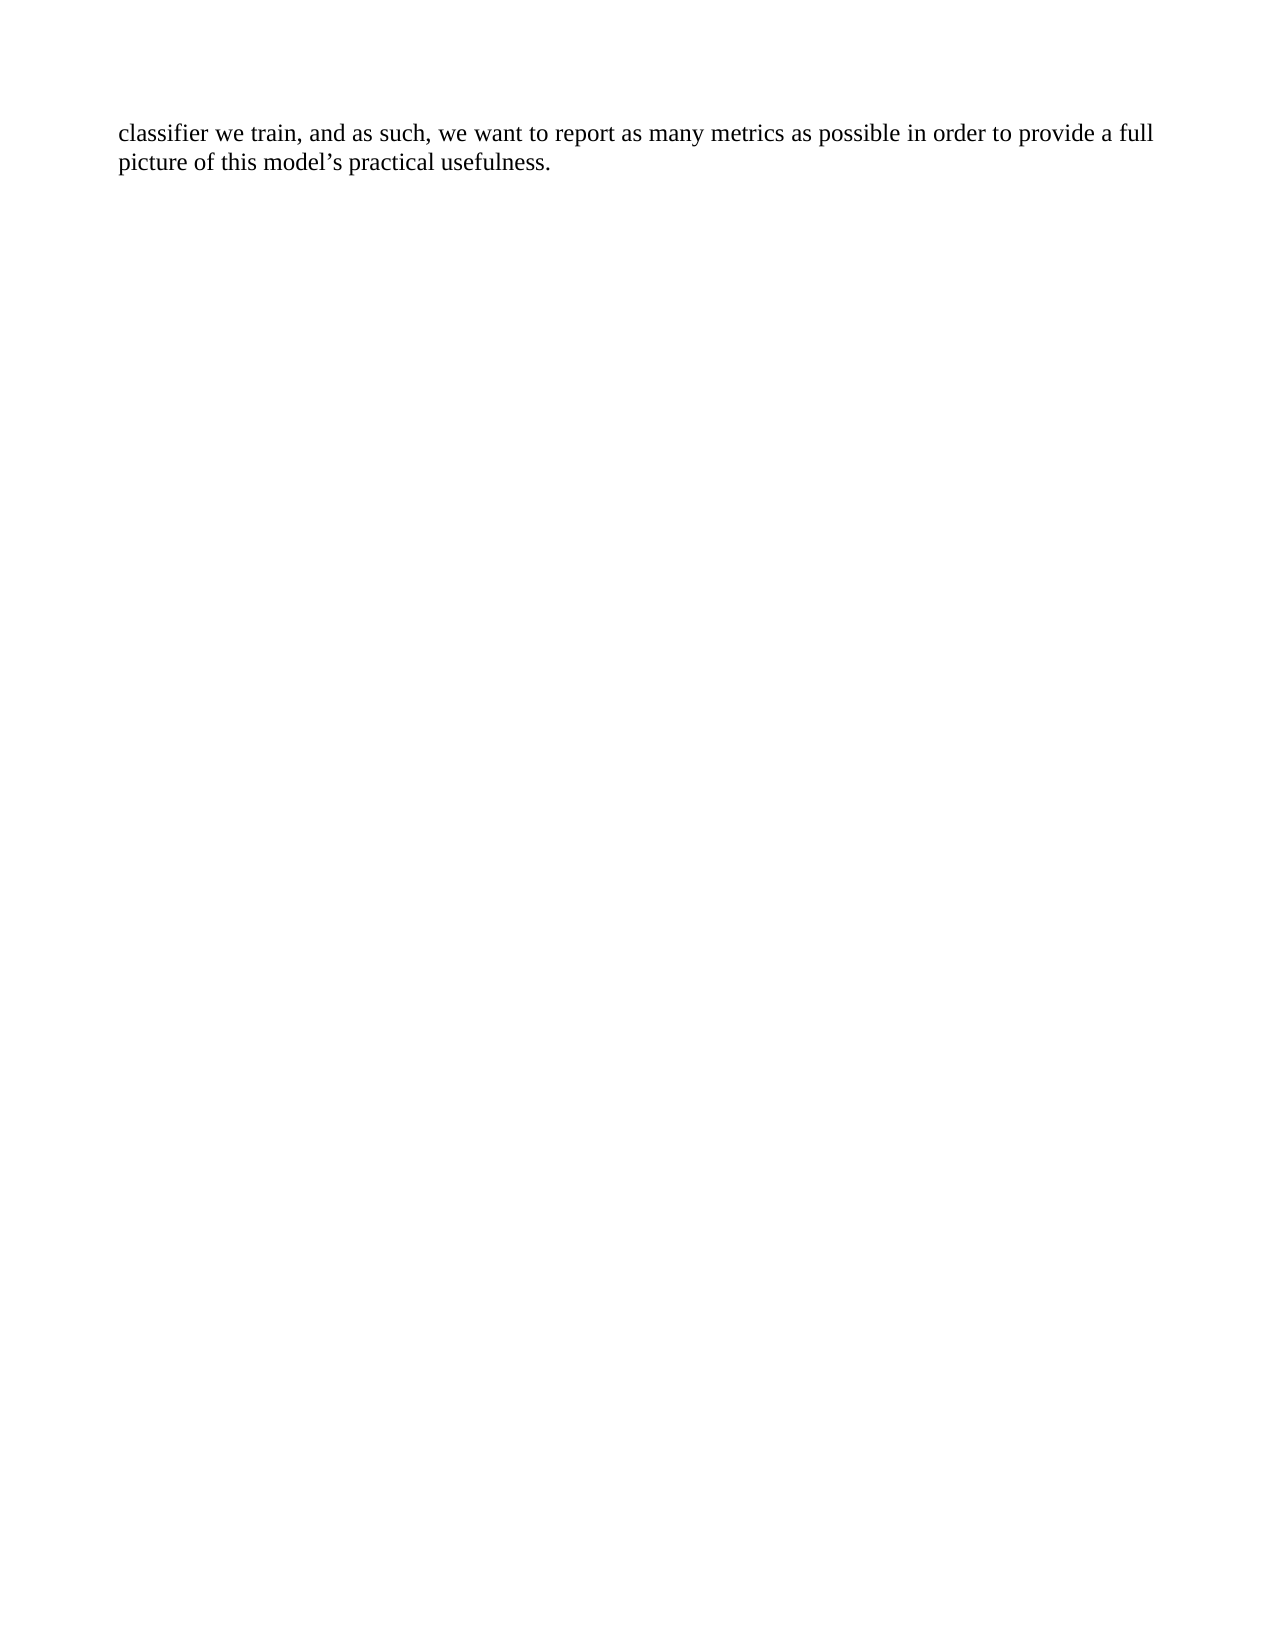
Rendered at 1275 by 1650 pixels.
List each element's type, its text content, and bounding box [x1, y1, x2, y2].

text classifier we train, and as such, we want to report as many metrics as possible in order to provide a full picture of this model’s practical usefulness. [118, 118, 1157, 176]
